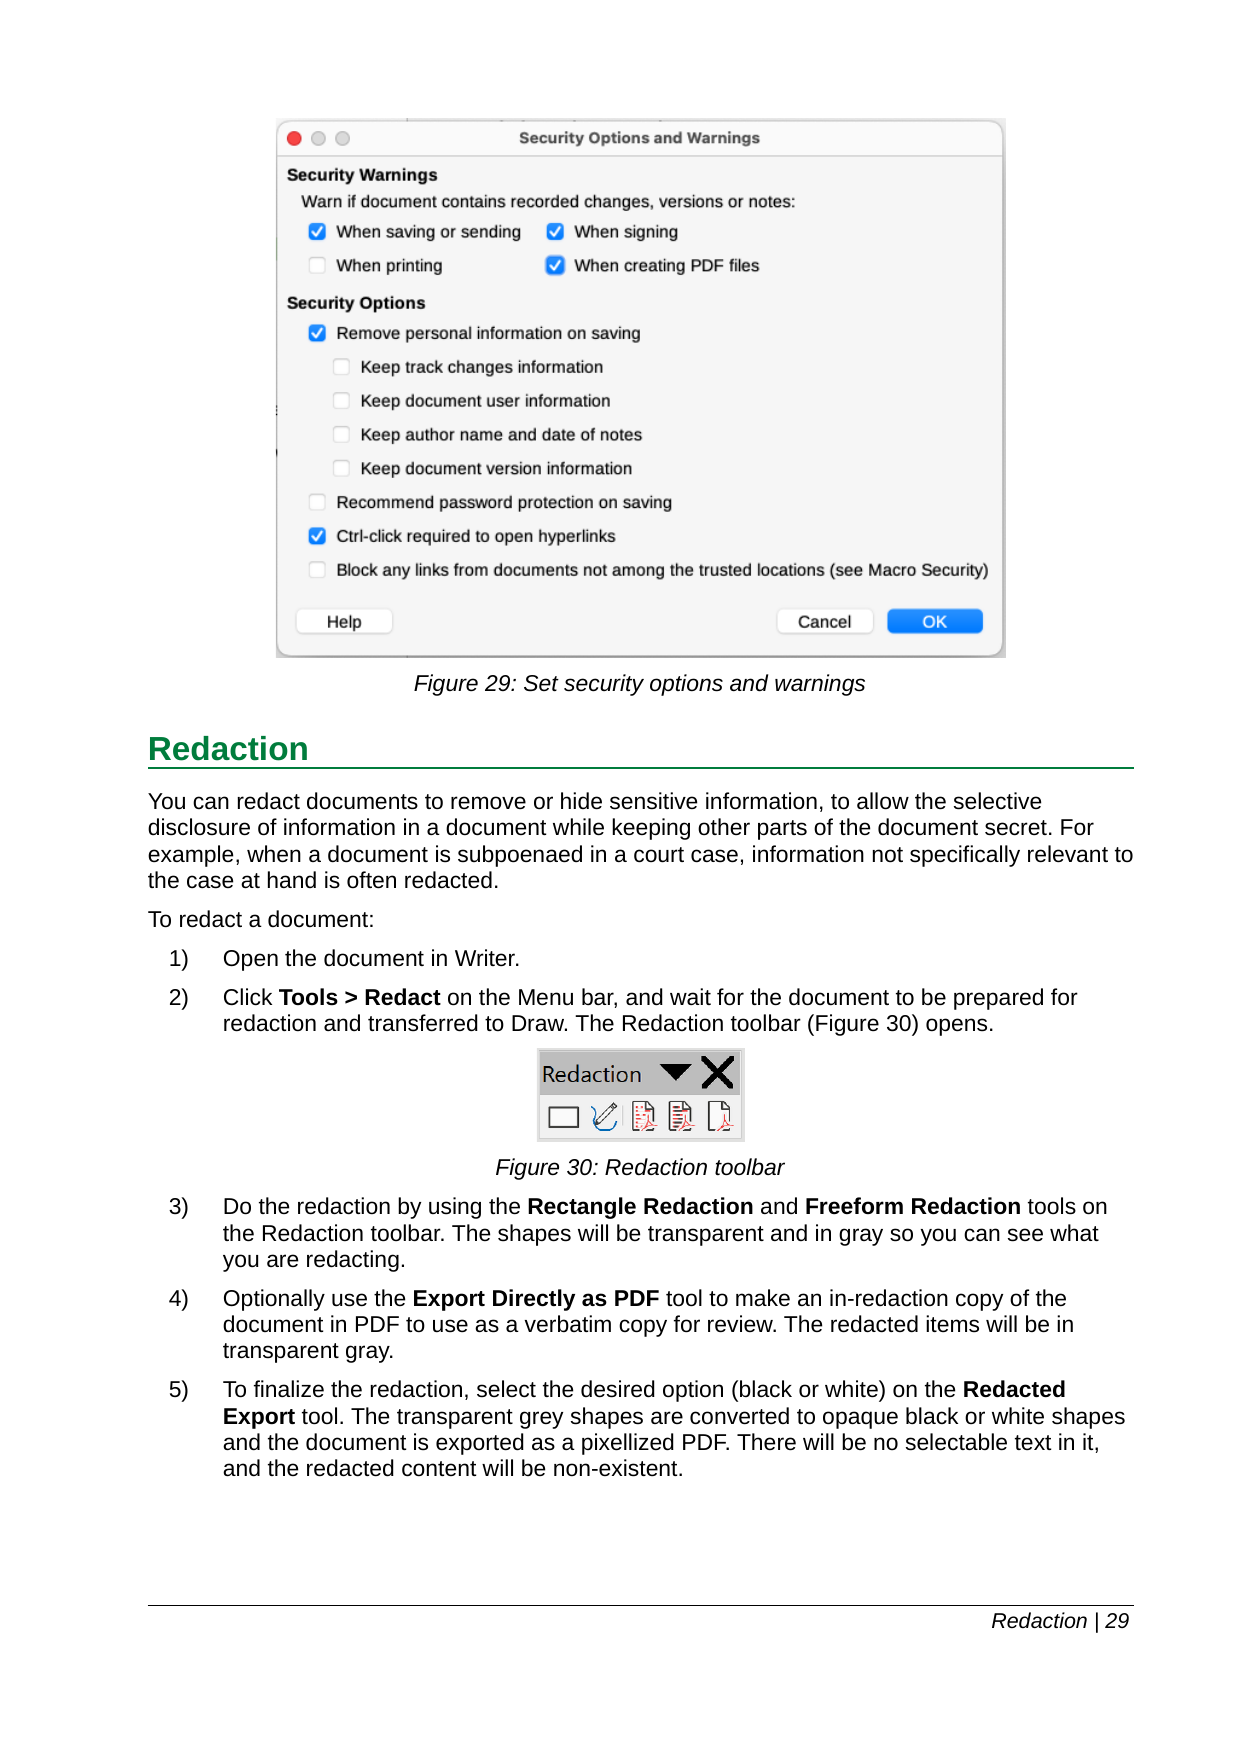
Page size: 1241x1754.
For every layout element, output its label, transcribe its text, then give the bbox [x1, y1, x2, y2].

list Open the document in Writer. [189, 945, 1134, 971]
list Click Tools > Redact on the Menu bar, and wait for the document to be prepared for redaction and transferred to Draw. The Redaction toolbar (Figure 30) opens. [189, 983, 1134, 1036]
text Figure 30: Redaction toolbar [483, 1154, 799, 1181]
text You can redact documents to remove or hide sensitive information, to allow the selective disclosure of information in a document while keeping other parts of the document secret. For example, when a document is subpoenaed in a court case, information not specifically relevant to the case at hand is often redacted. [148, 788, 1134, 893]
text To redact a document: [148, 906, 1134, 932]
list Optionally use the Export Directly as PDF tool to make an in-redaction copy of the document in PDF to use as a verbatim copy for review. The redacted items will be in transparent gray. [189, 1285, 1134, 1364]
list To finalize the redaction, select the desired option (black or white) on the Redacted Export tool. The transparent grey shapes are converted to opaque black or white shapes and the document is exported as a pixellized PDF. There will be no selectable text in it, and the redacted content will be non-existent. [189, 1376, 1134, 1482]
text Figure 29: Set security options and warnings [268, 670, 1014, 696]
list Do the redaction by using the Rectangle Redaction and Freeform Redaction tools on the Redaction toolbar. The shapes will be transparent and in gray so you can see what you are redacting. [189, 1193, 1134, 1272]
picture [275, 118, 1006, 658]
picture [536, 1048, 745, 1142]
subtitle Redaction [148, 729, 1134, 767]
